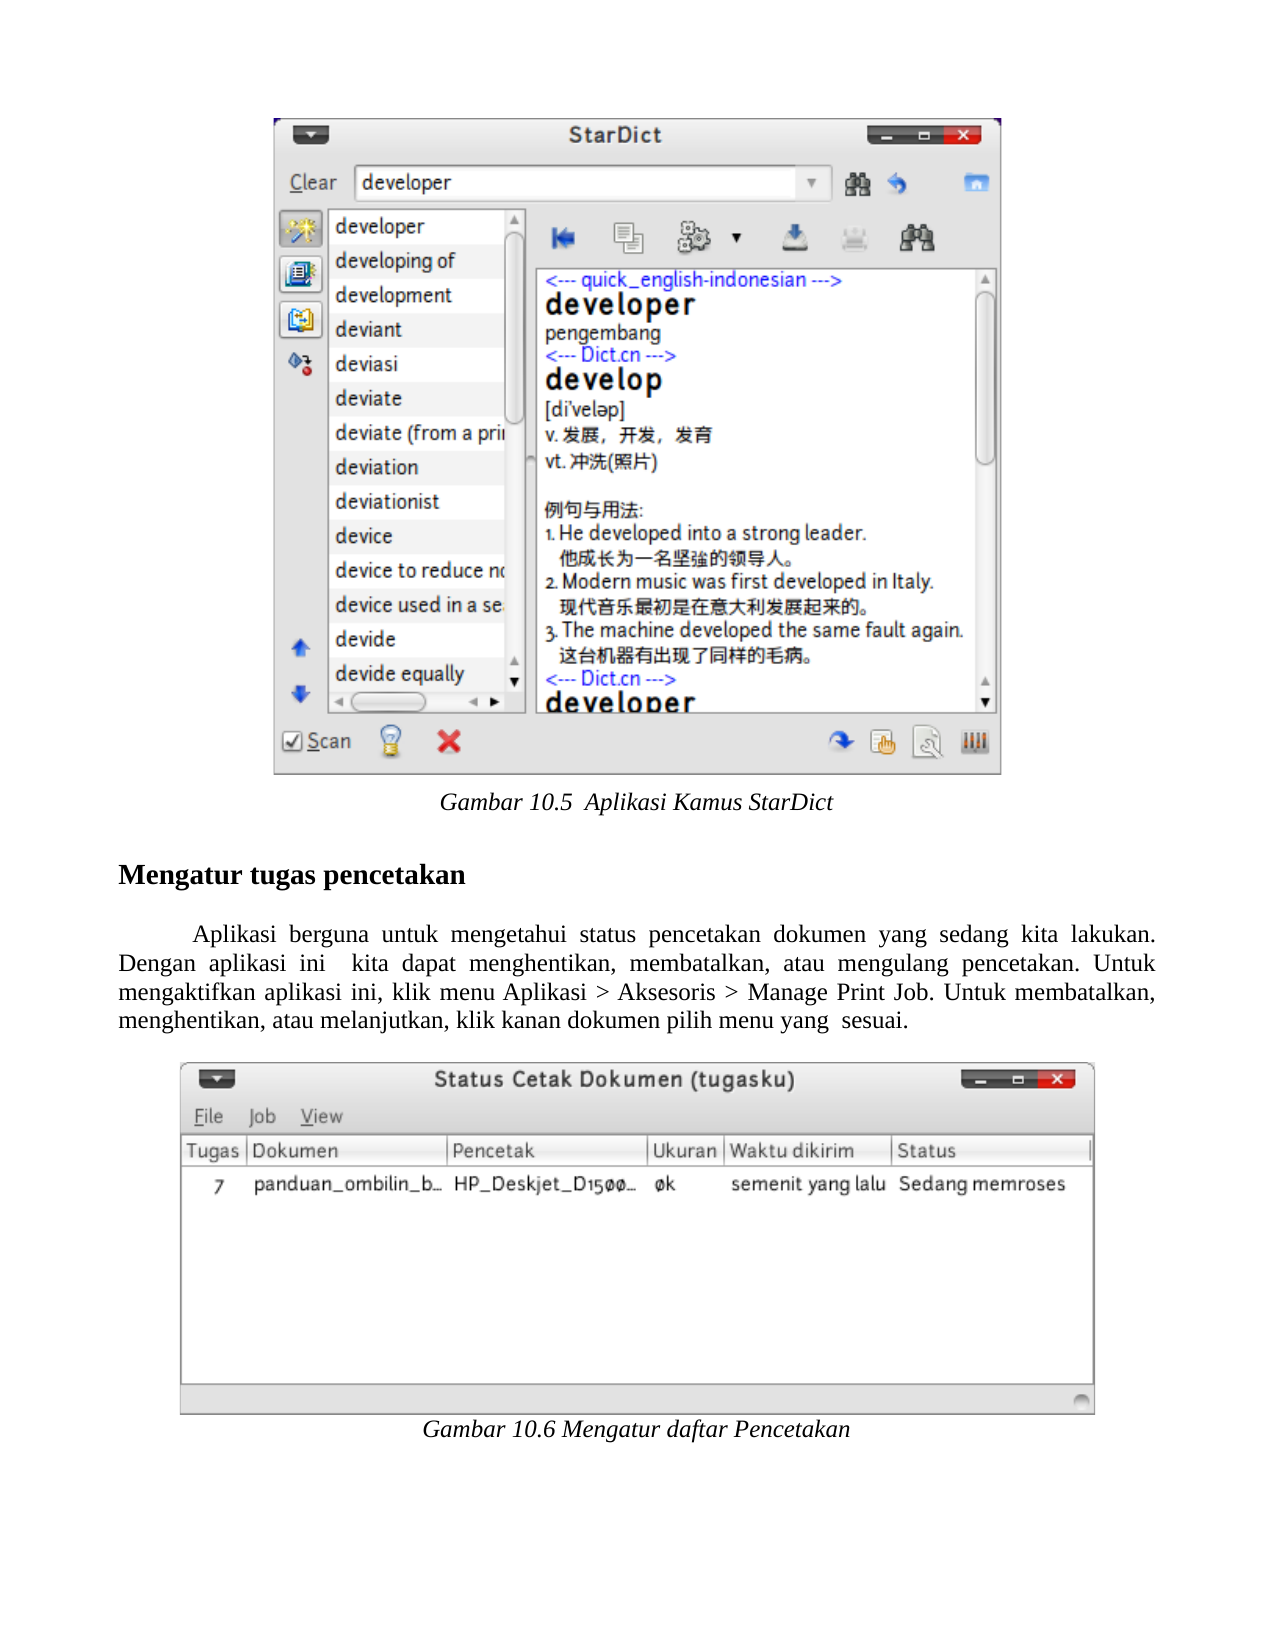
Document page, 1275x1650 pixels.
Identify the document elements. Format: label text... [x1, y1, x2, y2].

text Aplikasi berguna untuk mengetahui status pencetakan dokumen yang sedang kita lakukan. Dengan aplikasi ini kita dapat menghentikan, membatalkan, atau mengulang pencetakan. Untuk mengaktifkan aplikasi ini, klik menu Aplikasi > Aksesoris > Manage Print Job. Untuk membatalkan, menghentikan, atau melanjutkan, klik kanan dokumen pilih menu yang sesuai. [118, 919, 1157, 1034]
text Gambar 10.6 Mengatur daftar Pencetakan [118, 1414, 1157, 1443]
picture [273, 118, 1002, 775]
text Mengatur tugas pencetakan [118, 857, 1157, 890]
picture [179, 1062, 1096, 1415]
text Gambar 10.5 Aplikasi Kamus StarDict [118, 787, 1157, 816]
